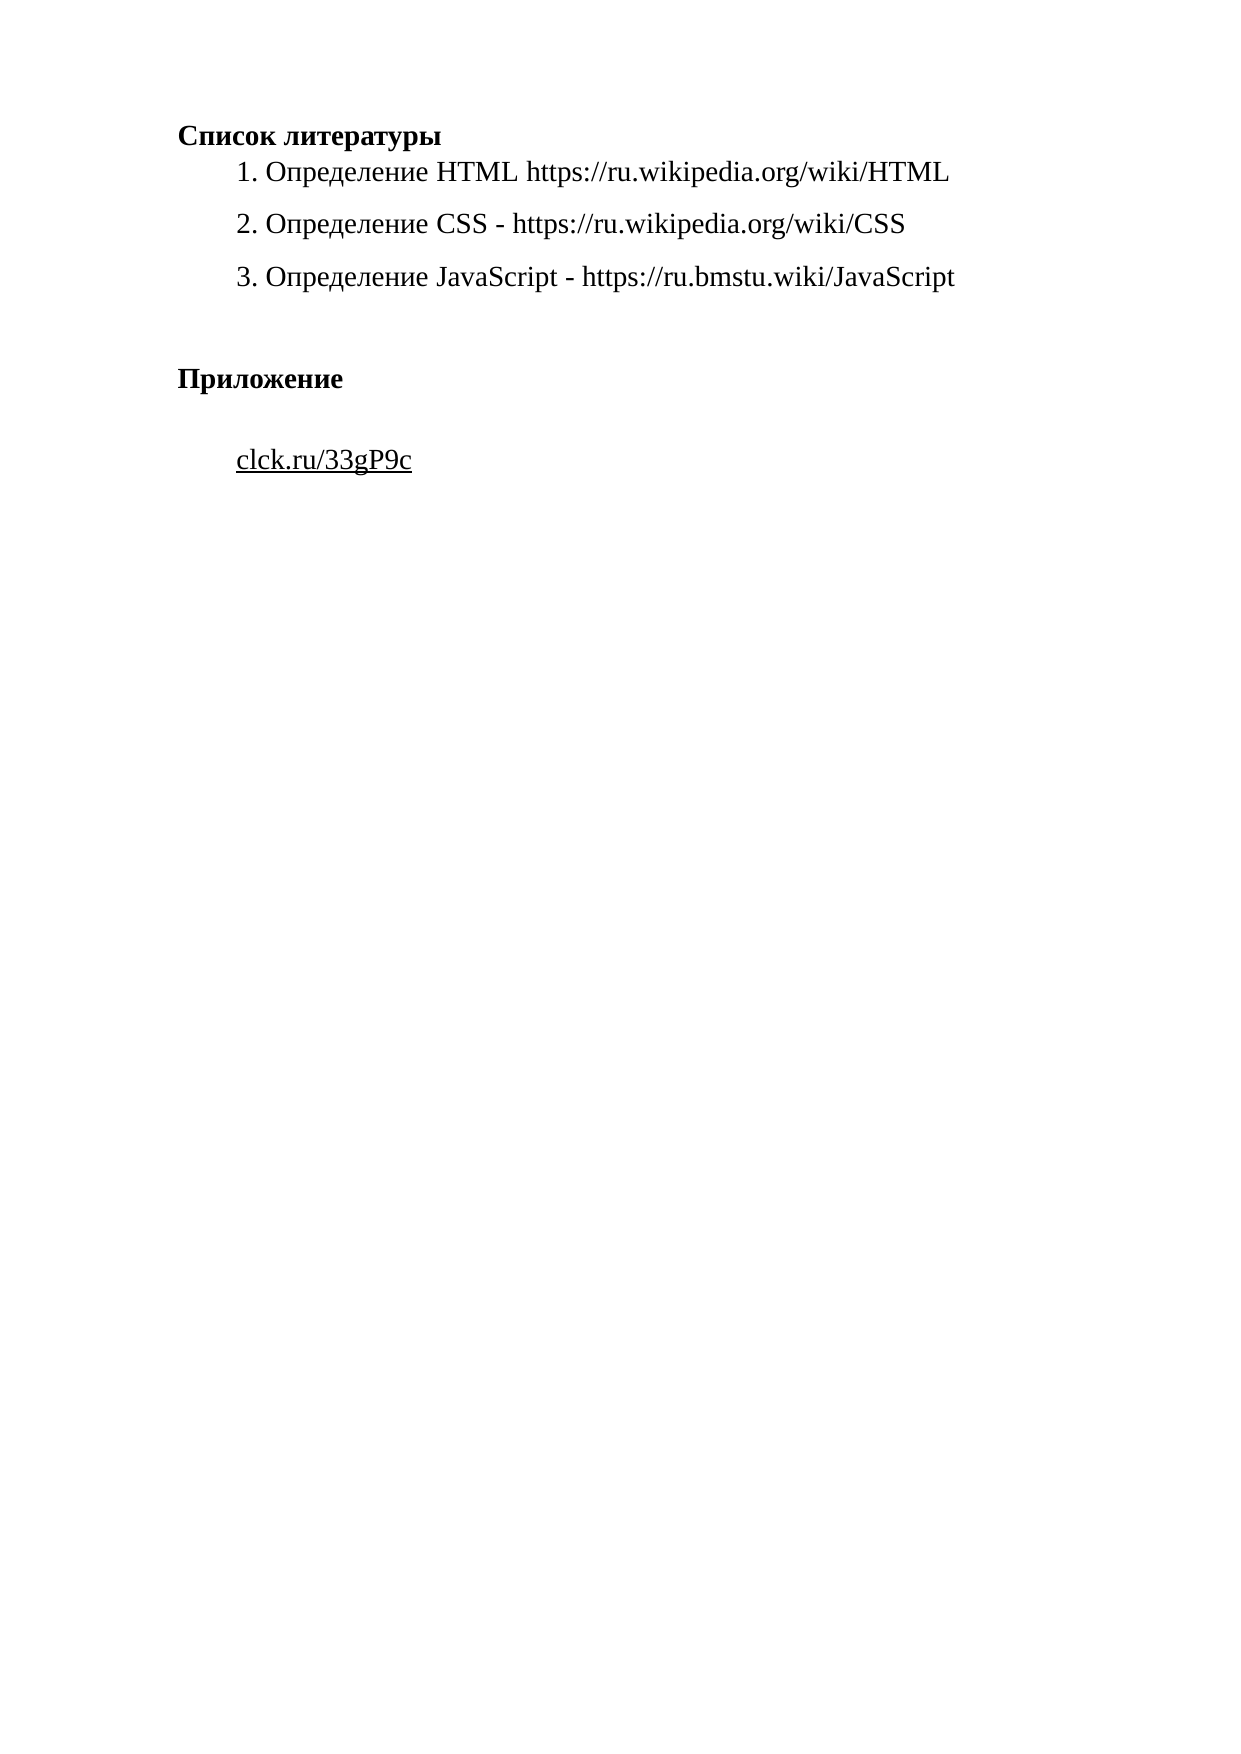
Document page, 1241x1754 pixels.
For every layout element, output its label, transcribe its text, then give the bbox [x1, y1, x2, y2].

subtitle Приложение [177, 361, 1152, 395]
text 1. Определение HTML https://ru.wikipedia.org/wiki/HTML [177, 154, 1152, 187]
text 2. Определение CSS - https://ru.wikipedia.org/wiki/CSS [177, 206, 1152, 240]
subtitle Список литературы [177, 118, 1152, 152]
text clck.ru/33gP9c [177, 442, 1152, 506]
text 3. Определение JavaScript - https://ru.bmstu.wiki/JavaScript [177, 259, 1152, 292]
